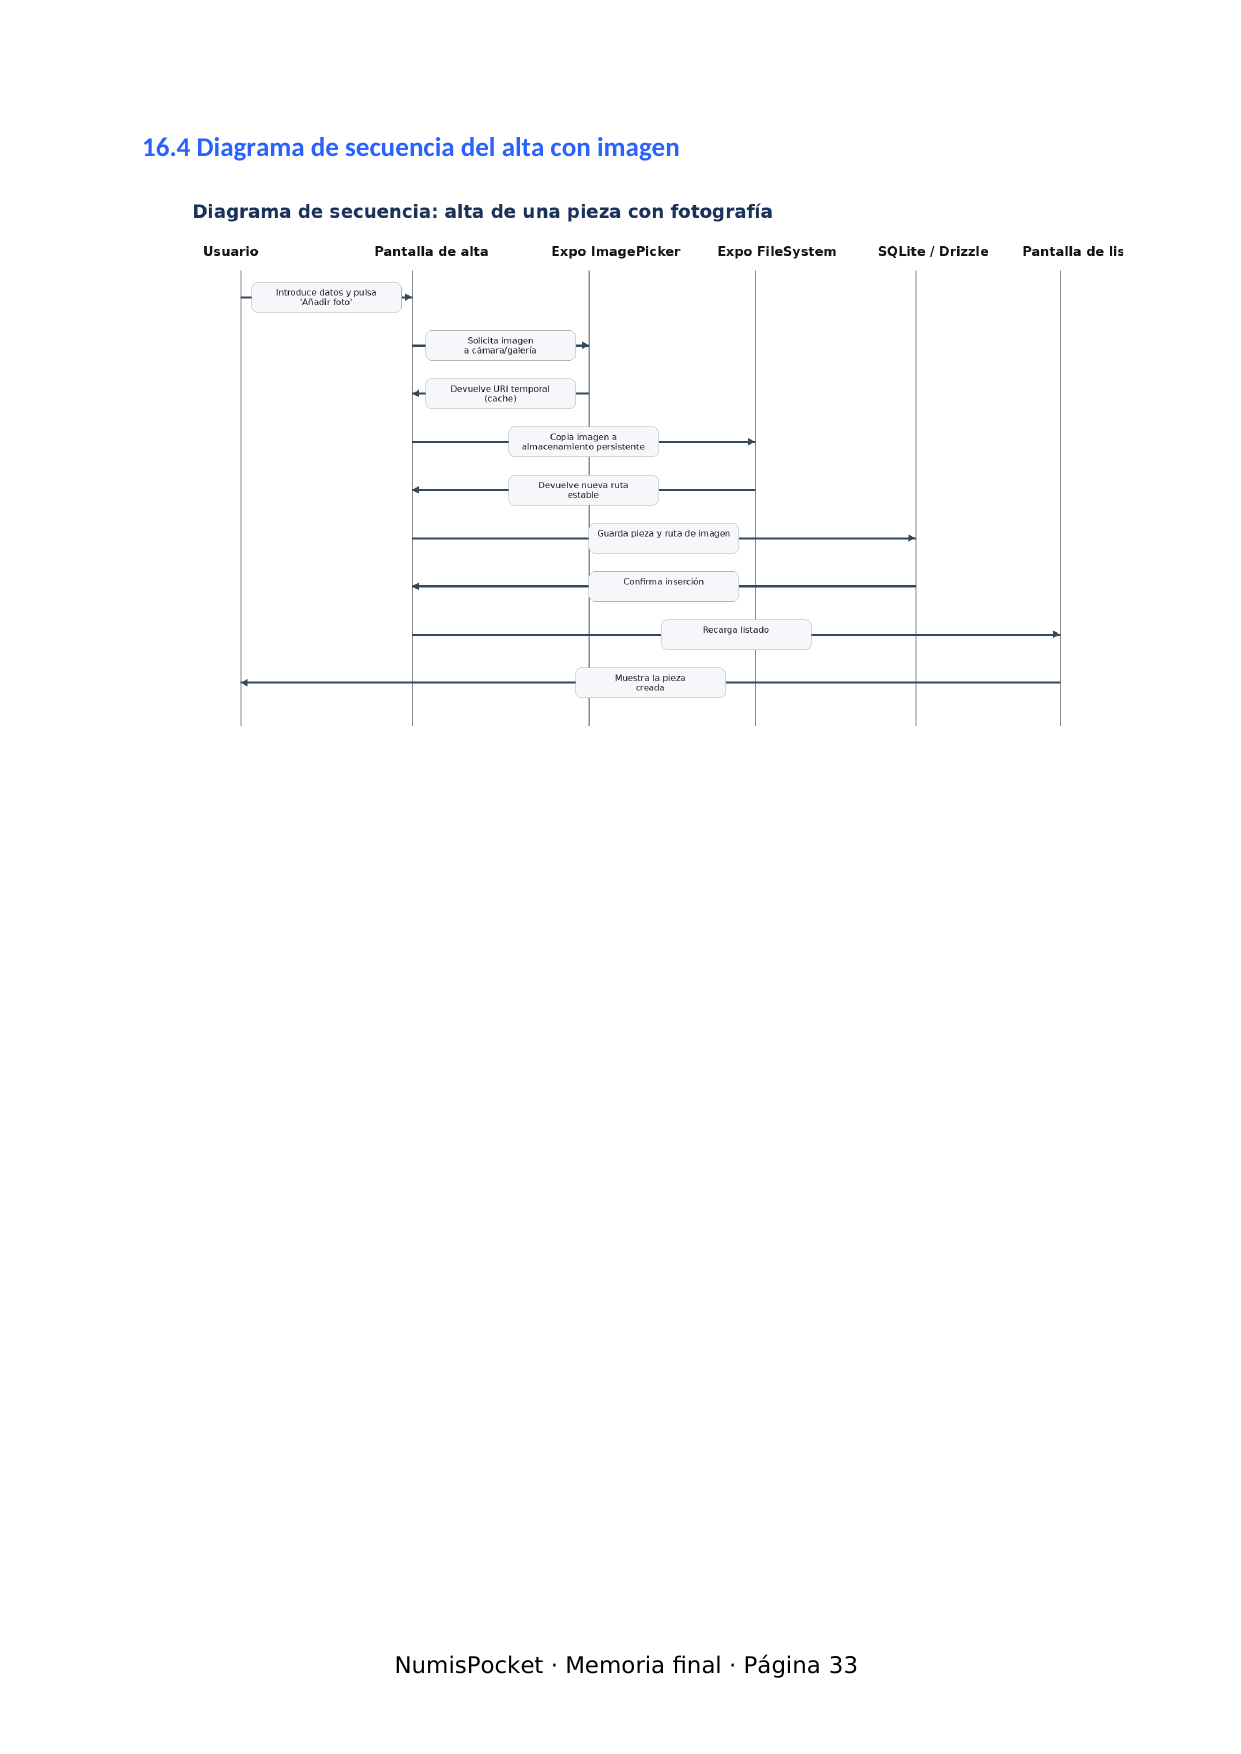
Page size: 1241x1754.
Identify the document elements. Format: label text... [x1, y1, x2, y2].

picture [160, 179, 1124, 768]
subtitle 16.4 Diagrama de secuencia del alta con imagen [142, 130, 1110, 163]
